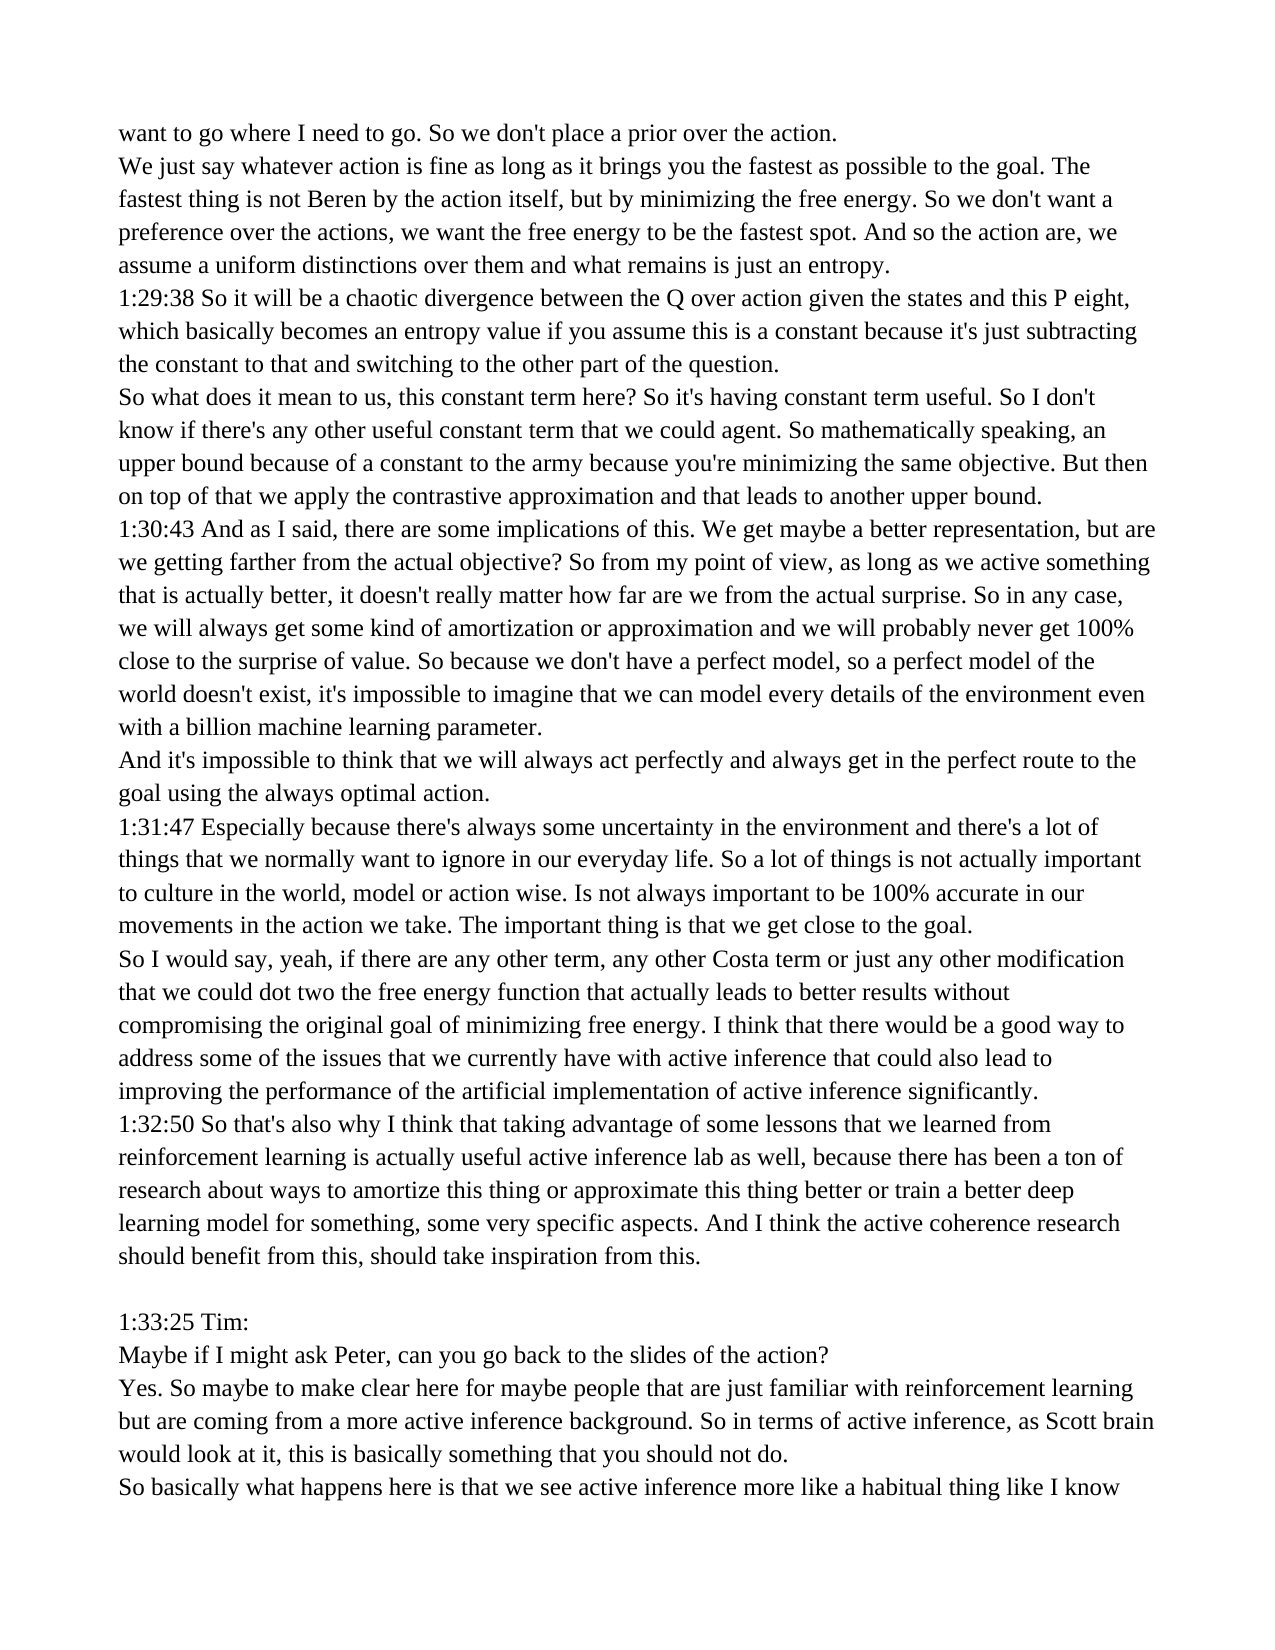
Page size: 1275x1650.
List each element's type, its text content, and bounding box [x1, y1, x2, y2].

text 1:33:25 Tim: [118, 1307, 1157, 1336]
text Yes. So maybe to make clear here for maybe people that are just familiar with reinforcement learning but are coming from a more active inference background. So in terms of active inference, as Scott brain would look at it, this is basically something that you should not do. [118, 1373, 1157, 1468]
text 1:29:38 So it will be a chaotic divergence between the Q over action given the states and this P eight, which basically becomes an entropy value if you assume this is a constant because it's just subtracting the constant to that and switching to the other part of the question. [118, 283, 1157, 378]
text So basically what happens here is that we see active inference more like a habitual thing like I know [118, 1472, 1157, 1501]
text Maybe if I might ask Peter, can you go back to the slides of the action? [118, 1340, 1157, 1369]
text 1:31:47 Especially because there's always some uncertainty in the environment and there's a lot of things that we normally want to ignore in our everyday life. So a lot of things is not actually important to culture in the world, model or action wise. Is not always important to be 100% accurate in our movements in the action we take. The important thing is that we get close to the goal. [118, 812, 1157, 939]
text And it's impossible to think that we will always act perfectly and always get in the perfect route to the goal using the always optimal action. [118, 746, 1157, 807]
text We just say whatever action is fine as long as it brings you the fastest as possible to the goal. The fastest thing is not Beren by the action itself, but by minimizing the free energy. So we don't want a preference over the actions, we want the free energy to be the fastest spot. And so the action are, we assume a uniform distinctions over them and what remains is just an entropy. [118, 151, 1157, 279]
text 1:32:50 So that's also why I think that taking advantage of some lessons that we learned from reinforcement learning is actually useful active inference lab as well, because there has been a ton of research about ways to amortize this thing or approximate this thing better or train a better deep learning model for something, some very specific aspects. And I think the active coherence research should benefit from this, should take inspiration from this. [118, 1109, 1157, 1269]
text So what does it mean to us, this constant term here? So it's having constant term useful. So I don't know if there's any other useful constant term that we could agent. So mathematically speaking, an upper bound because of a constant to the army because you're minimizing the same objective. But then on top of that we apply the contrastive approximation and that leads to another upper bound. [118, 382, 1157, 510]
text want to go where I need to go. So we don't place a prior over the action. [118, 118, 1157, 147]
text 1:30:43 And as I said, there are some implications of this. We get maybe a better representation, but are we getting farther from the actual objective? So from my point of view, as long as we active something that is actually better, it doesn't really matter how far are we from the actual surprise. So in any case, we will always get some kind of amortization or approximation and we will probably never get 100% close to the surprise of value. So because we don't have a perfect model, so a perfect model of the world doesn't exist, it's impossible to imagine that we can model every details of the environment even with a billion machine learning parameter. [118, 514, 1157, 741]
text So I would say, yeah, if there are any other term, any other Costa term or just any other modification that we could dot two the free energy function that actually leads to better results without compromising the original goal of minimizing free energy. I think that there would be a good way to address some of the issues that we currently have with active inference that could also lead to improving the performance of the artificial implementation of active inference significantly. [118, 944, 1157, 1104]
